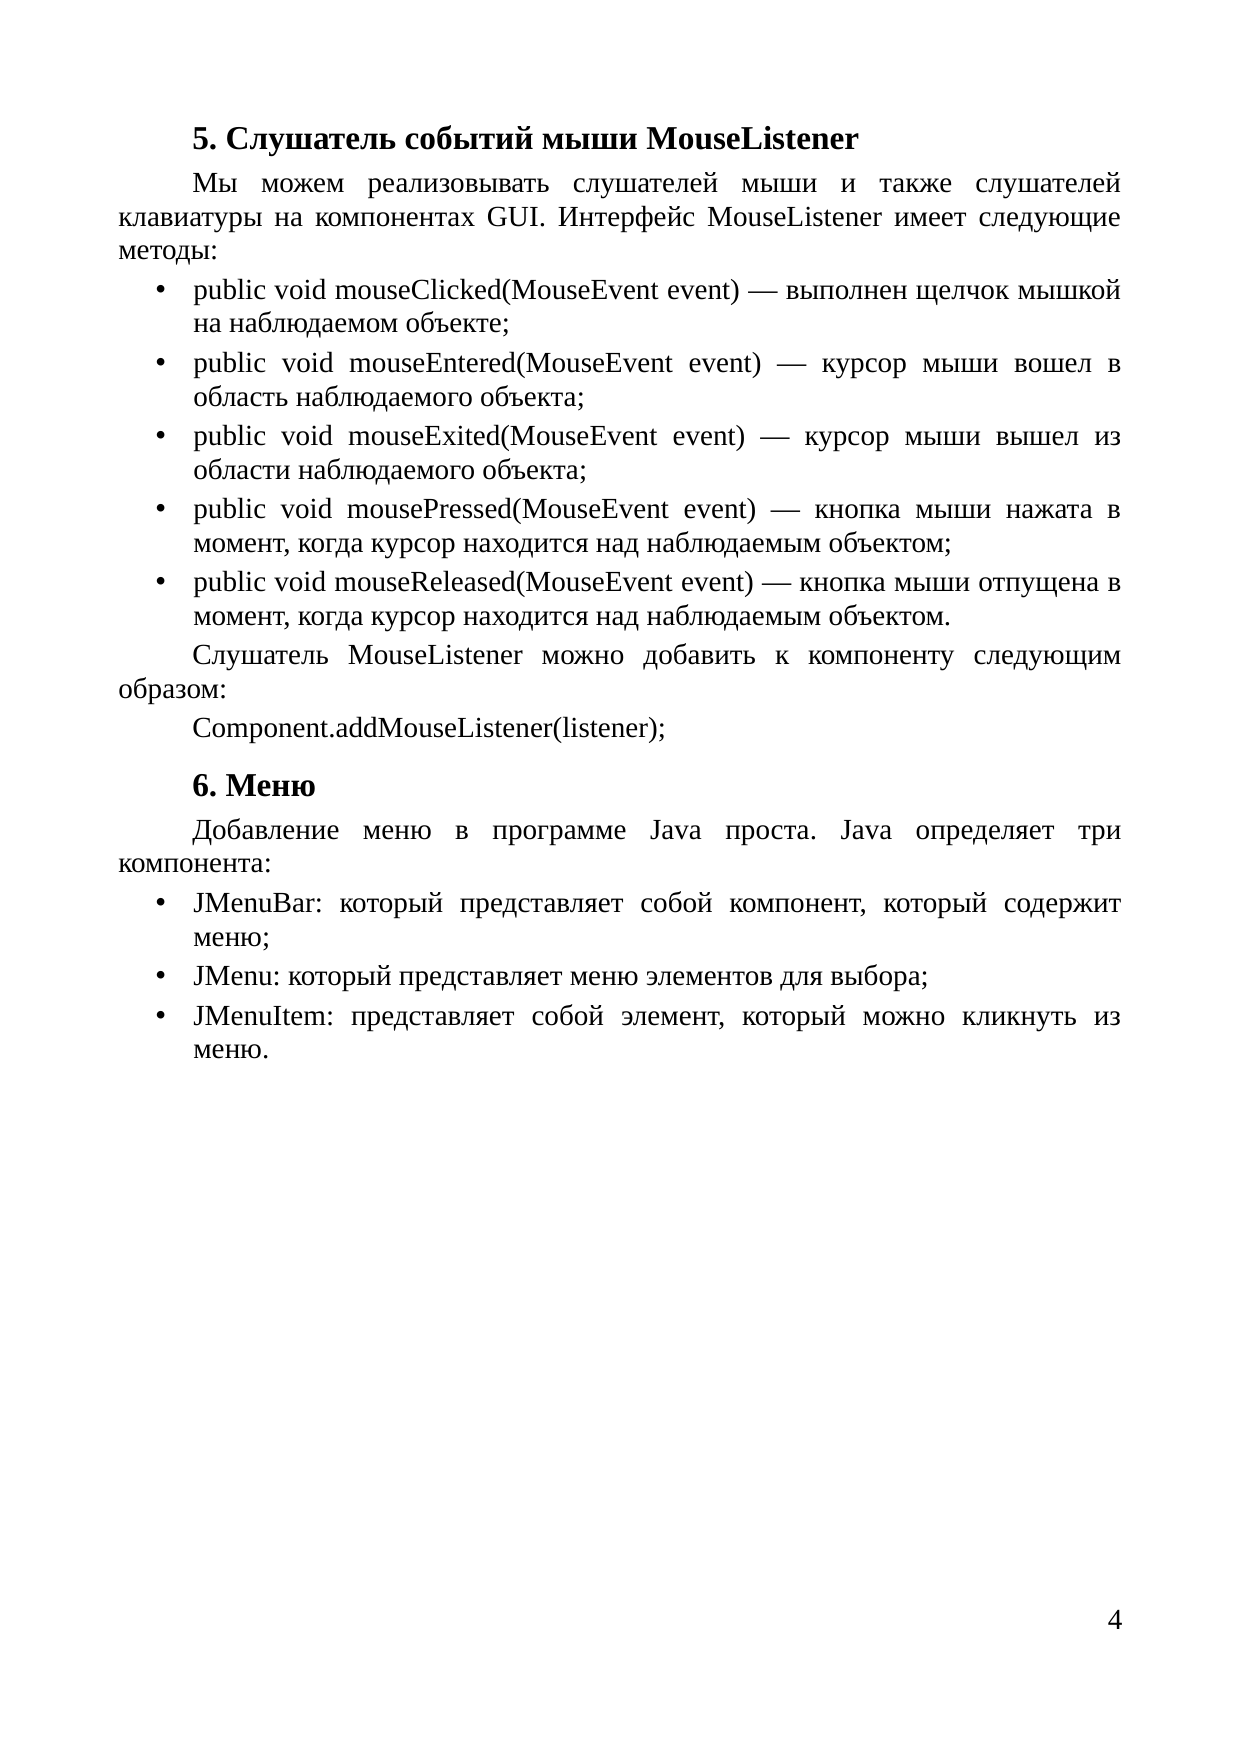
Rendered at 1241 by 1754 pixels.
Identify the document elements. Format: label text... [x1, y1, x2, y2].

list public void mouseReleased(MouseEvent event) — кнопка мыши отпущена в момент, когда курсор находится над наблюдаемым объектом. [156, 564, 1122, 632]
subtitle 6. Меню [118, 765, 1122, 803]
list public void mouseClicked(MouseEvent event) — выполнен щелчок мышкой на наблюдаемом объекте; [156, 272, 1122, 339]
list JMenuItem: представляет собой элемент, который можно кликнуть из меню. [156, 998, 1122, 1065]
text Мы можем реализовывать слушателей мыши и также слушателей клавиатуры на компонентах GUI. Интерфейс MouseListener имеет следующие методы: [118, 165, 1122, 266]
text Слушатель MouseListener можно добавить к компоненту следующим образом: [118, 637, 1122, 704]
list JMenuBar: который представляет собой компонент, который содержит меню; [156, 885, 1122, 952]
list JMenu: который представляет меню элементов для выбора; [156, 958, 1122, 992]
text Component.addMouseListener(listener); [118, 711, 1122, 744]
list public void mousePressed(MouseEvent event) — кнопка мыши нажата в момент, когда курсор находится над наблюдаемым объектом; [156, 491, 1122, 558]
text Добавление меню в программе Java проста. Java определяет три компонента: [118, 812, 1122, 879]
list public void mouseEntered(MouseEvent event) — курсор мыши вошел в область наблюдаемого объекта; [156, 345, 1122, 412]
list public void mouseExited(MouseEvent event) — курсор мыши вышел из области наблюдаемого объекта; [156, 418, 1122, 485]
subtitle 5. Слушатель событий мыши MouseListener [118, 118, 1122, 156]
